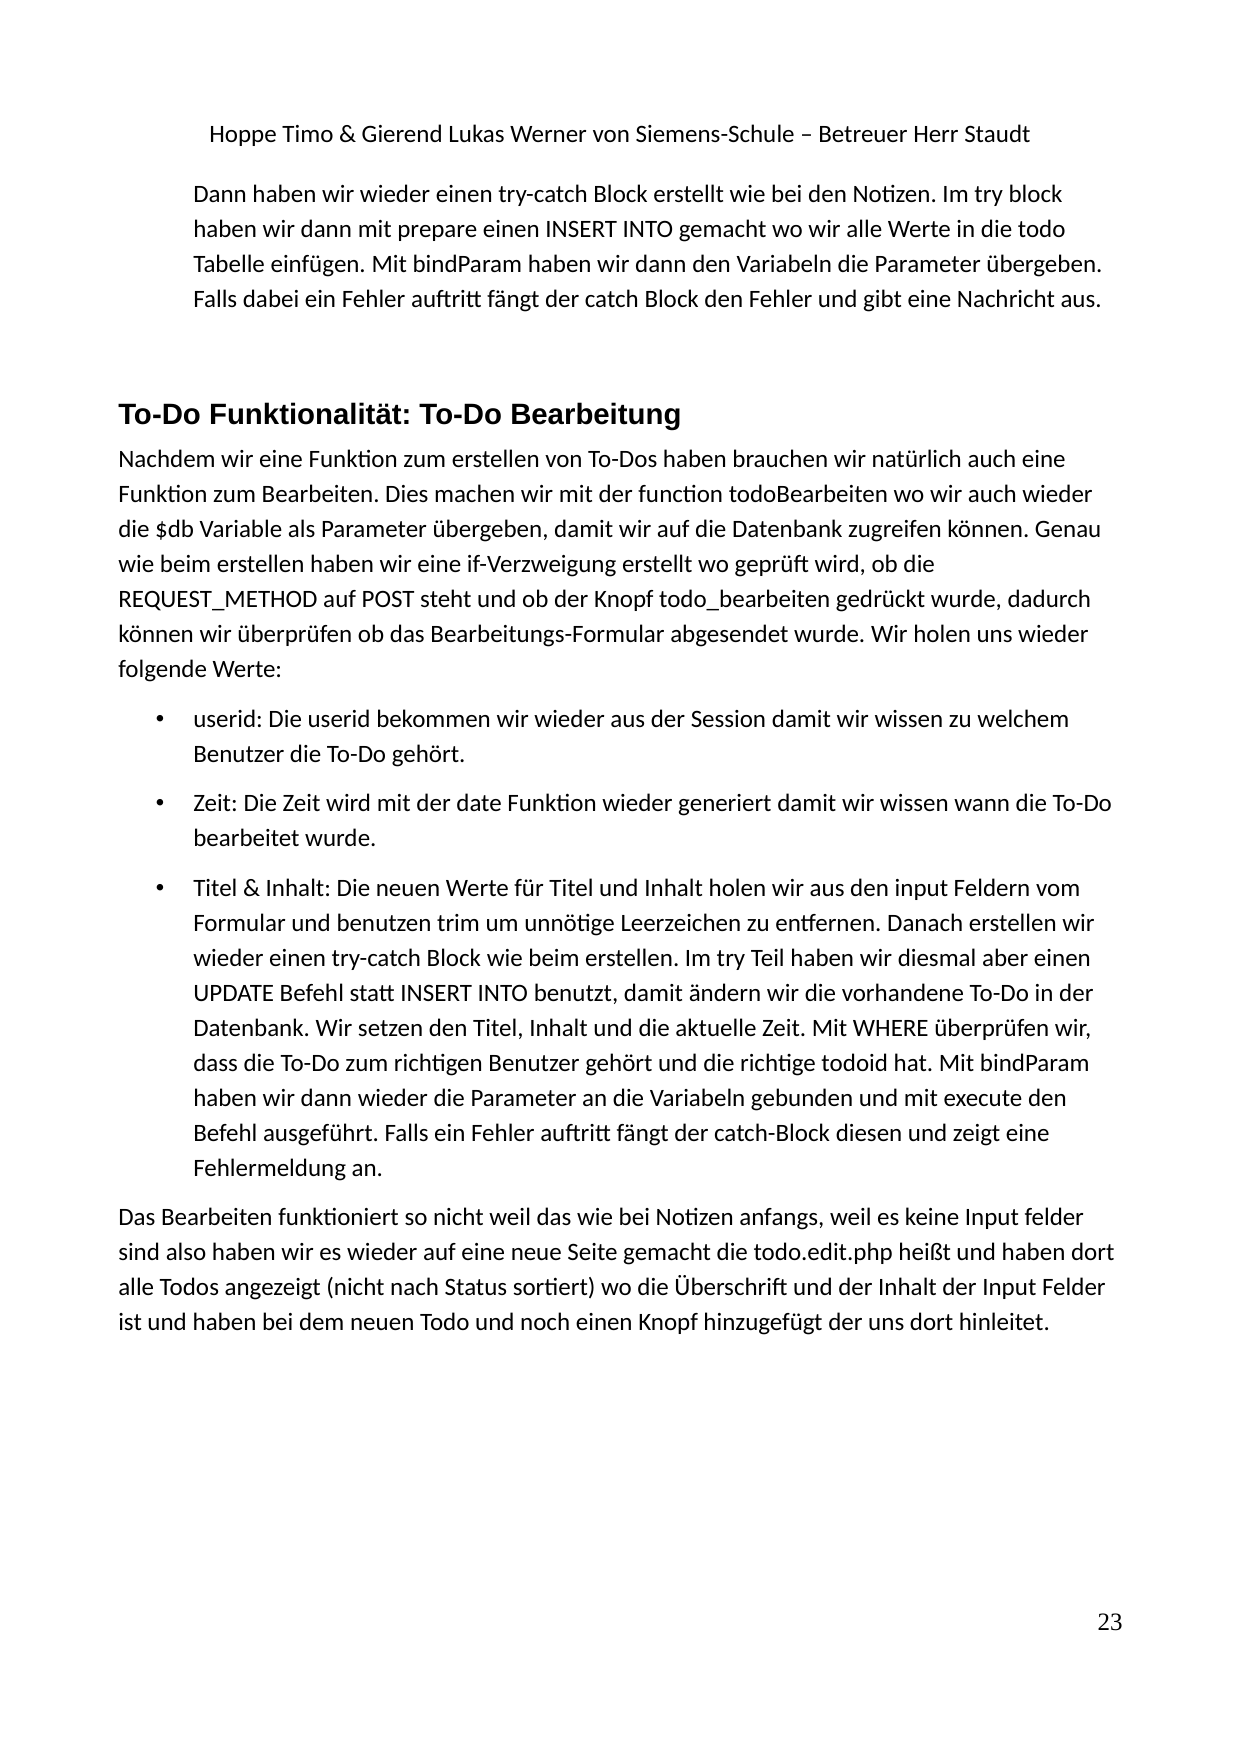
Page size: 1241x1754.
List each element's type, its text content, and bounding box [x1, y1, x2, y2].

list userid: Die userid bekommen wir wieder aus der Session damit wir wissen zu welchem Benutzer die To-Do gehört. [156, 703, 1122, 768]
list Titel & Inhalt: Die neuen Werte für Titel und Inhalt holen wir aus den input Feldern vom Formular und benutzen trim um unnötige Leerzeichen zu entfernen. Danach erstellen wir wieder einen try-catch Block wie beim erstellen. Im try Teil haben wir diesmal aber einen UPDATE Befehl statt INSERT INTO benutzt, damit ändern wir die vorhandene To-Do in der Datenbank. Wir setzen den Titel, Inhalt und die aktuelle Zeit. Mit WHERE überprüfen wir, dass die To-Do zum richtigen Benutzer gehört und die richtige todoid hat. Mit bindParam haben wir dann wieder die Parameter an die Variabeln gebunden und mit execute den Befehl ausgeführt. Falls ein Fehler auftritt fängt der catch-Block diesen und zeigt eine Fehlermeldung an. [156, 872, 1122, 1182]
list Dann haben wir wieder einen try-catch Block erstellt wie bei den Notizen. Im try block haben wir dann mit prepare einen INSERT INTO gemacht wo wir alle Werte in die todo Tabelle einfügen. Mit bindParam haben wir dann den Variabeln die Parameter übergeben. Falls dabei ein Fehler auftritt fängt der catch Block den Fehler und gibt eine Nachricht aus. [156, 178, 1122, 314]
text Das Bearbeiten funktioniert so nicht weil das wie bei Notizen anfangs, weil es keine Input felder sind also haben wir es wieder auf eine neue Seite gemacht die todo.edit.php heißt und haben dort alle Todos angezeigt (nicht nach Status sortiert) wo die Überschrift und der Inhalt der Input Felder ist und haben bei dem neuen Todo und noch einen Knopf hinzugefügt der uns dort hinleitet. [118, 1201, 1122, 1337]
list Zeit: Die Zeit wird mit der date Funktion wieder generiert damit wir wissen wann die To-Do bearbeitet wurde. [156, 787, 1122, 853]
subtitle To-Do Funktionalität: To-Do Bearbeitung [118, 397, 1122, 431]
text Nachdem wir eine Funktion zum erstellen von To-Dos haben brauchen wir natürlich auch eine Funktion zum Bearbeiten. Dies machen wir mit der function todoBearbeiten wo wir auch wieder die $db Variable als Parameter übergeben, damit wir auf die Datenbank zugreifen können. Genau wie beim erstellen haben wir eine if-Verzweigung erstellt wo geprüft wird, ob die REQUEST_METHOD auf POST steht und ob der Knopf todo_bearbeiten gedrückt wurde, dadurch können wir überprüfen ob das Bearbeitungs-Formular abgesendet wurde. Wir holen uns wieder folgende Werte: [118, 443, 1122, 684]
